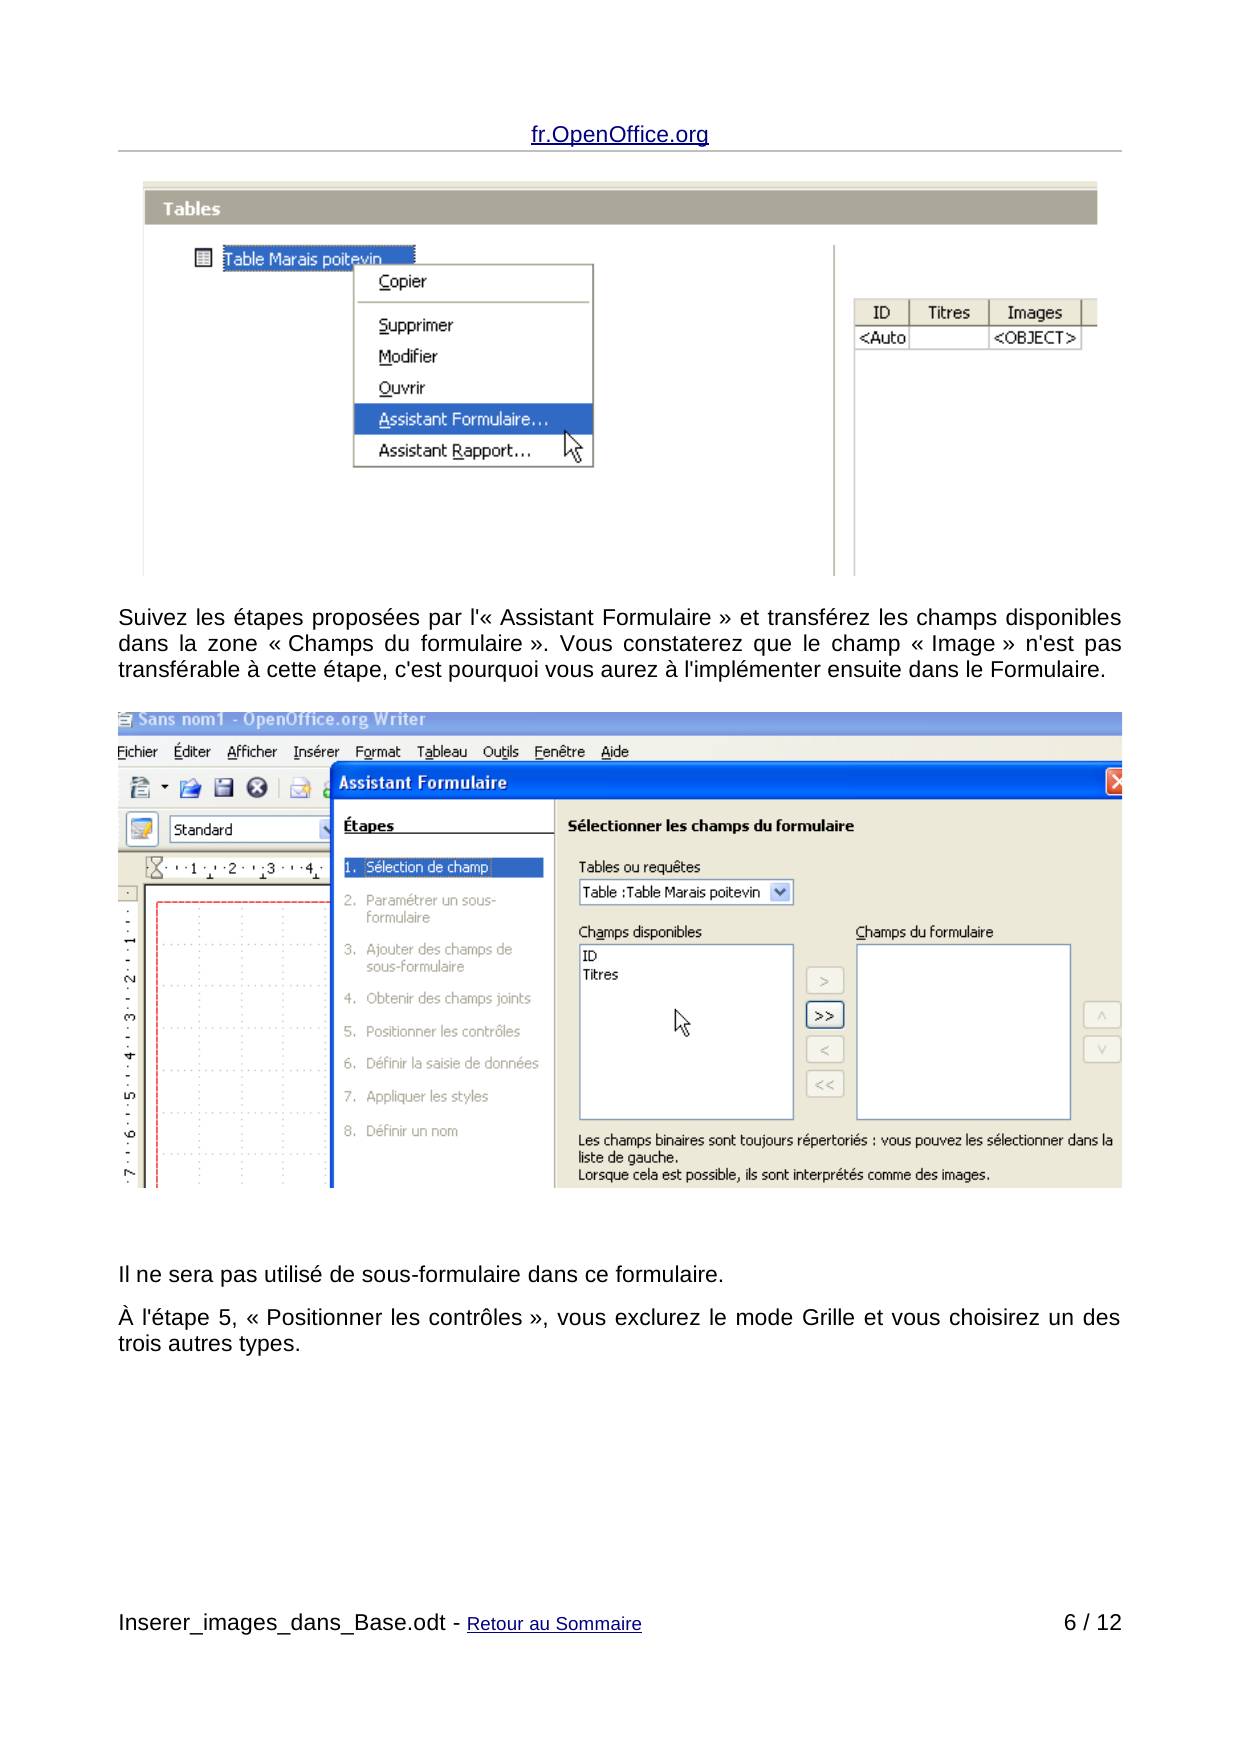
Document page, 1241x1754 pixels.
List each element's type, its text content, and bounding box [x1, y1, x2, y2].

picture [118, 712, 1123, 1188]
picture [142, 181, 1098, 576]
text Il ne sera pas utilisé de sous‑formulaire dans ce formulaire. [118, 1261, 1122, 1287]
text Suivez les étapes proposées par l'« Assistant Formulaire » et transférez les champs disponibles dans la zone « Champs du formulaire ». Vous constaterez que le champ « Image » n'est pas transférable à cette étape, c'est pourquoi vous aurez à l'implémenter ensuite dans le Formulaire. [118, 182, 1122, 683]
text À l'étape 5, « Positionner les contrôles », vous exclurez le mode Grille et vous choisirez un des trois autres types. [118, 1305, 1122, 1357]
